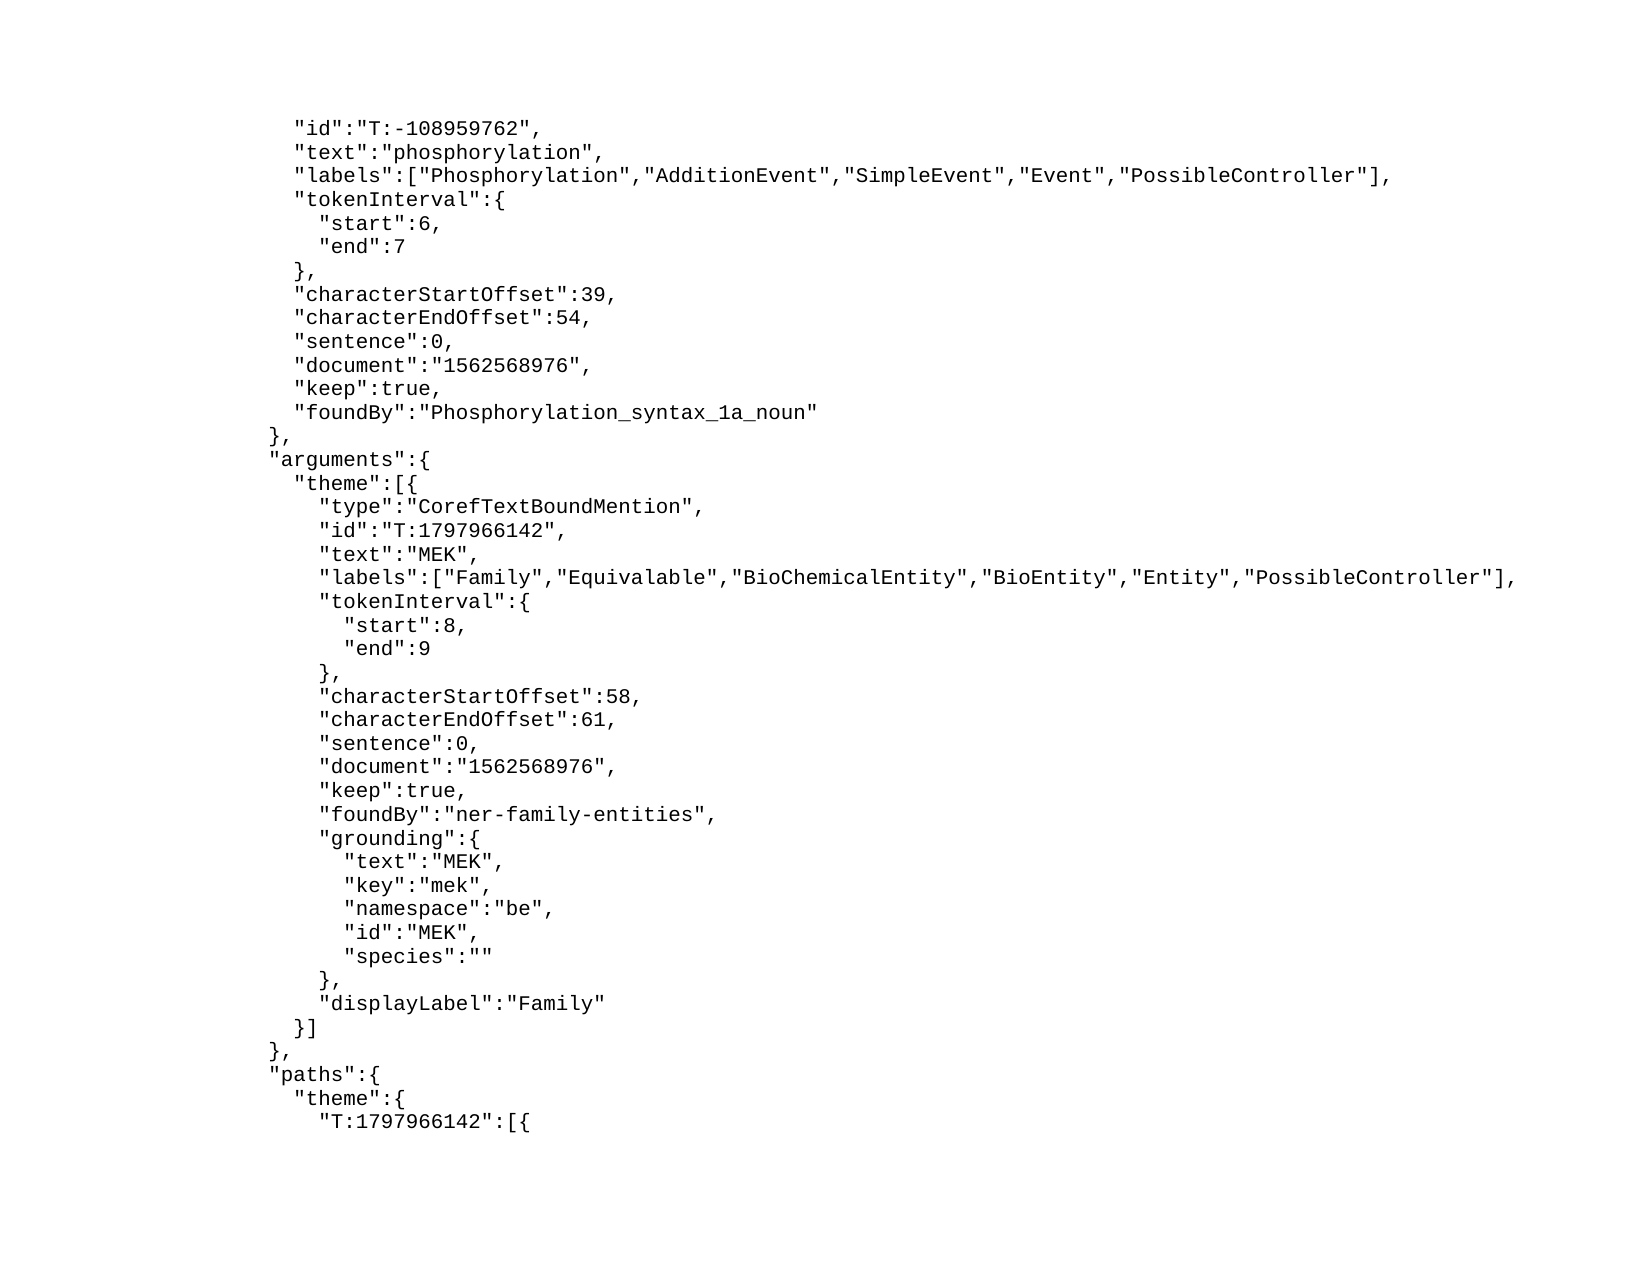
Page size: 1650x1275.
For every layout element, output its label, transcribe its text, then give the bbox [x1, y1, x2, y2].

text "id":"T:-108959762", [118, 118, 1532, 142]
text "labels":["Phosphorylation","AdditionEvent","SimpleEvent","Event","PossibleController"], [118, 165, 1532, 189]
text "document":"1562568976", [118, 354, 1532, 378]
text "text":"phosphorylation", [118, 142, 1532, 165]
text "text":"MEK", [118, 544, 1532, 567]
text "characterStartOffset":39, [118, 284, 1532, 307]
text "document":"1562568976", [118, 757, 1532, 780]
text }, [118, 260, 1532, 284]
text "end":7 [118, 236, 1532, 260]
text "key":"mek", [118, 875, 1532, 898]
text "end":9 [118, 638, 1532, 662]
text "displayLabel":"Family" [118, 993, 1532, 1017]
text "keep":true, [118, 780, 1532, 804]
text "characterStartOffset":58, [118, 686, 1532, 709]
text "type":"CorefTextBoundMention", [118, 496, 1532, 520]
text "sentence":0, [118, 331, 1532, 354]
text "theme":[{ [118, 473, 1532, 496]
text "characterEndOffset":61, [118, 709, 1532, 733]
text "text":"MEK", [118, 851, 1532, 875]
text "sentence":0, [118, 733, 1532, 757]
text }] [118, 1017, 1532, 1040]
text "paths":{ [118, 1064, 1532, 1088]
text "tokenInterval":{ [118, 591, 1532, 615]
text "labels":["Family","Equivalable","BioChemicalEntity","BioEntity","Entity","PossibleController"], [118, 567, 1532, 591]
text "theme":{ [118, 1088, 1532, 1111]
text "arguments":{ [118, 449, 1532, 473]
text "T:1797966142":[{ [118, 1111, 1532, 1135]
text "start":6, [118, 213, 1532, 236]
text "id":"T:1797966142", [118, 520, 1532, 544]
text "start":8, [118, 615, 1532, 638]
text "foundBy":"ner-family-entities", [118, 804, 1532, 827]
text "namespace":"be", [118, 898, 1532, 922]
text "species":"" [118, 946, 1532, 969]
text "characterEndOffset":54, [118, 307, 1532, 331]
text "grounding":{ [118, 827, 1532, 851]
text "id":"MEK", [118, 922, 1532, 946]
text }, [118, 969, 1532, 993]
text }, [118, 1040, 1532, 1064]
text }, [118, 426, 1532, 449]
text "tokenInterval":{ [118, 189, 1532, 213]
text "keep":true, [118, 378, 1532, 402]
text }, [118, 662, 1532, 686]
text "foundBy":"Phosphorylation_syntax_1a_noun" [118, 402, 1532, 426]
